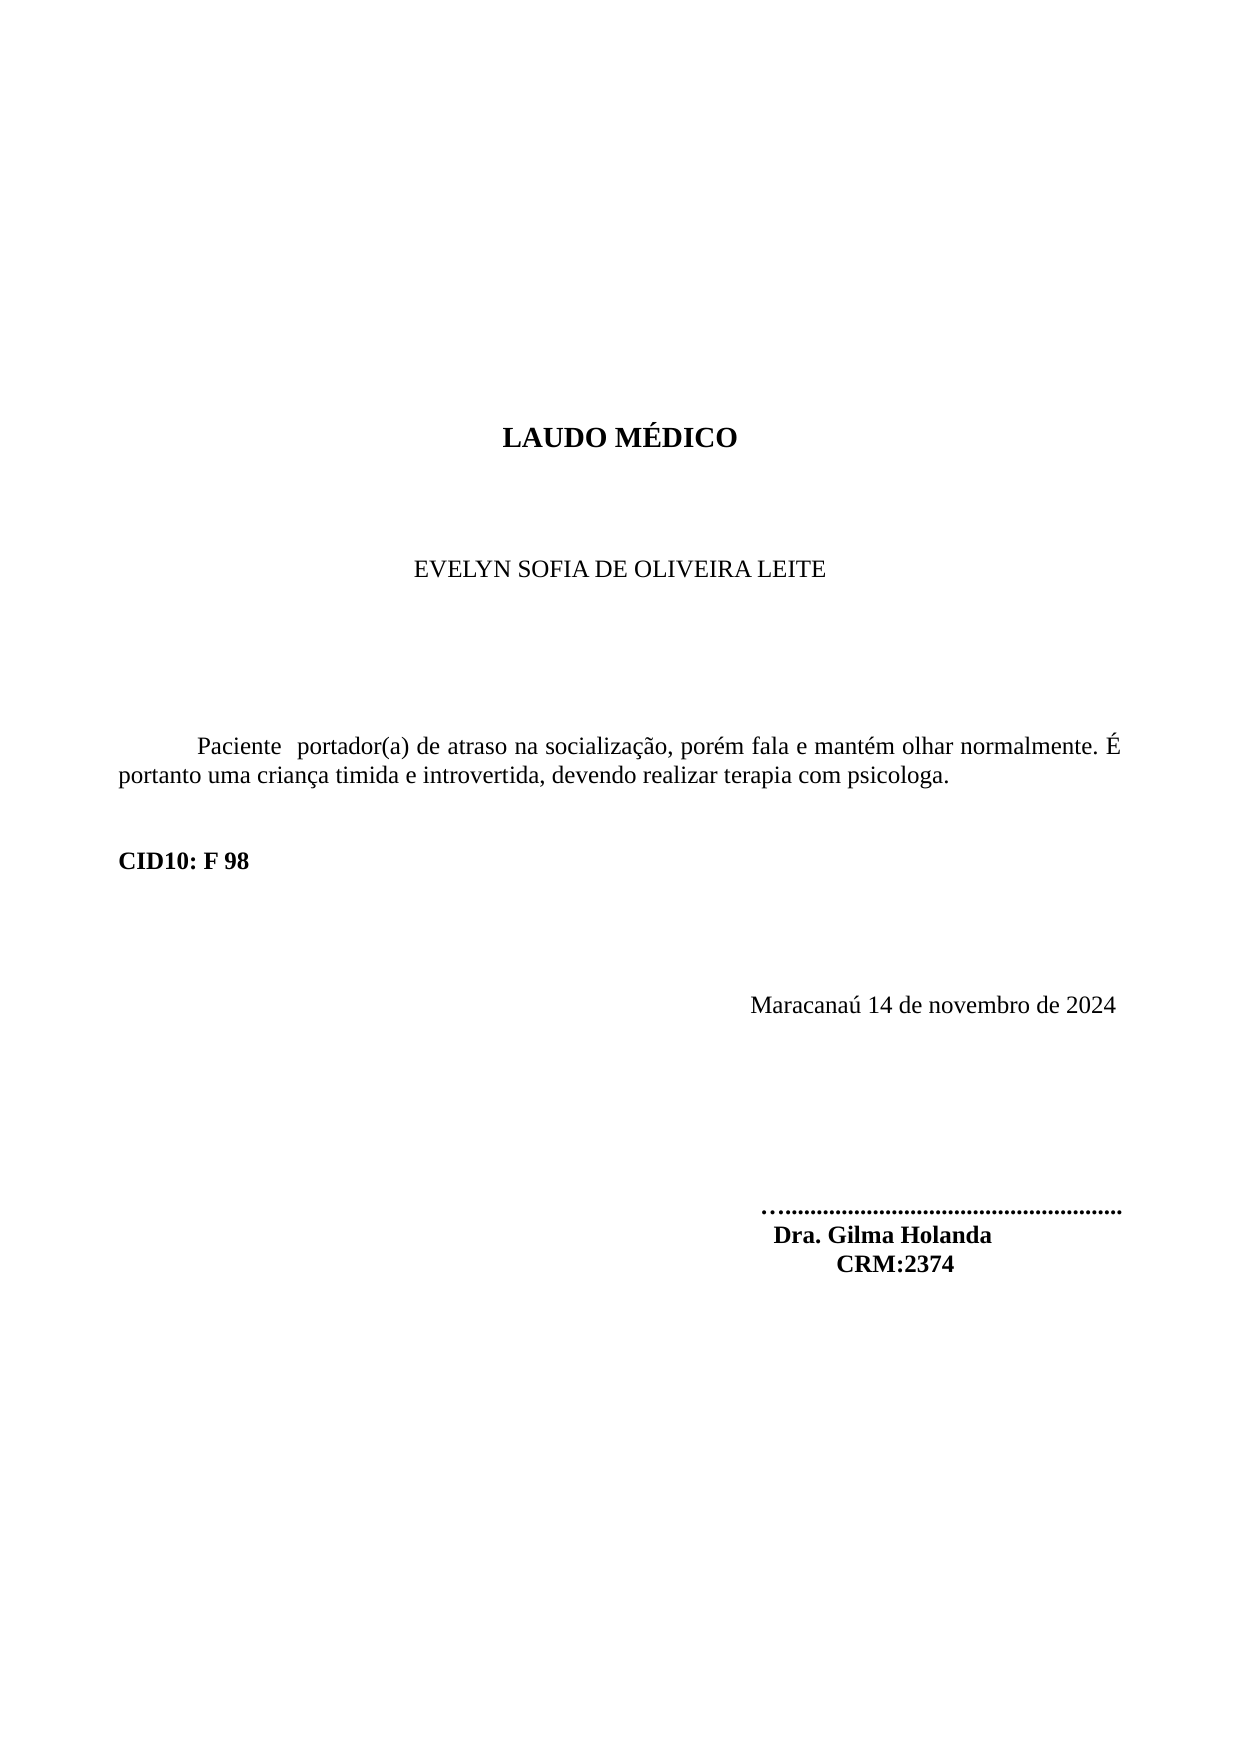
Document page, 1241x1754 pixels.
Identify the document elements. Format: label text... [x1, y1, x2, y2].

text LAUDO MÉDICO [118, 420, 1122, 453]
text Maracanaú 14 de novembro de 2024 [118, 990, 1122, 1019]
text CRM:2374 [118, 1249, 1122, 1278]
text …...................................................... [118, 1191, 1122, 1220]
text Paciente portador(a) de atraso na socialização, porém fala e mantém olhar normalmente. É portanto uma criança timida e introvertida, devendo realizar terapia com psicologa. [118, 731, 1122, 789]
text Dra. Gilma Holanda [118, 1220, 1122, 1249]
text CID10: F 98 [118, 846, 1122, 875]
text EVELYN SOFIA DE OLIVEIRA LEITE [118, 554, 1122, 583]
